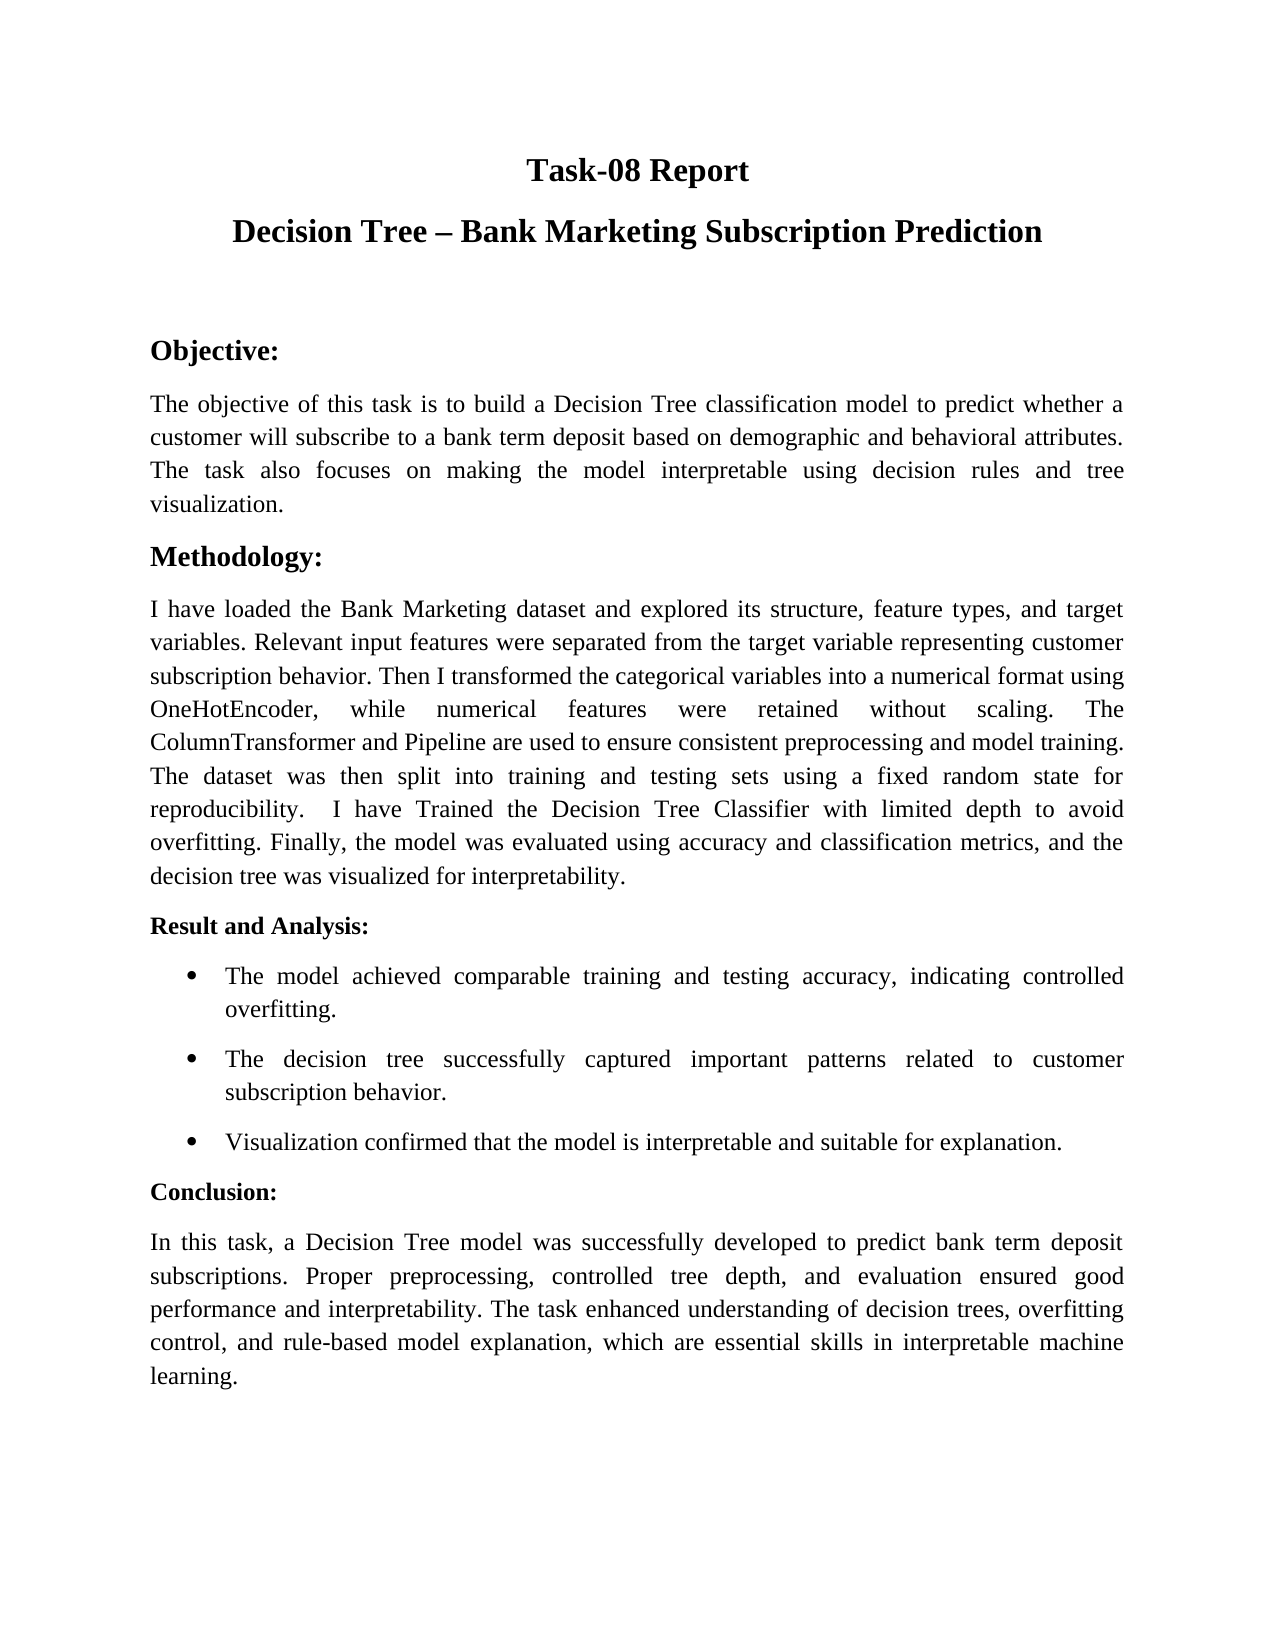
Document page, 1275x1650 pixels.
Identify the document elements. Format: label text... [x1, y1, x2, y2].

list The model achieved comparable training and testing accuracy, indicating controlled overfitting. [187, 961, 1125, 1023]
text Result and Analysis: [150, 911, 1125, 939]
text Methodology: [150, 539, 1125, 572]
list The decision tree successfully captured important patterns related to customer subscription behavior. [187, 1044, 1125, 1106]
text Decision Tree – Bank Marketing Subscription Prediction [150, 211, 1125, 249]
text Conclusion: [150, 1177, 1125, 1206]
list Visualization confirmed that the model is interpretable and suitable for explanation. [187, 1127, 1125, 1156]
text The objective of this task is to build a Decision Tree classification model to predict whether a customer will subscribe to a bank term deposit based on demographic and behavioral attributes. The task also focuses on making the model interpretable using decision rules and tree visualization. [150, 389, 1125, 517]
text Objective: [150, 333, 1125, 367]
text I have loaded the Bank Marketing dataset and explored its structure, feature types, and target variables. Relevant input features were separated from the target variable representing customer subscription behavior. Then I transformed the categorical variables into a numerical format using OneHotEncoder, while numerical features were retained without scaling. The ColumnTransformer and Pipeline are used to ensure consistent preprocessing and model training. The dataset was then split into training and testing sets using a fixed random state for reproducibility. I have Trained the Decision Tree Classifier with limited depth to avoid overfitting. Finally, the model was evaluated using accuracy and classification metrics, and the decision tree was visualized for interpretability. [150, 594, 1125, 889]
text Task-08 Report [150, 150, 1125, 188]
text In this task, a Decision Tree model was successfully developed to predict bank term deposit subscriptions. Proper preprocessing, controlled tree depth, and evaluation ensured good performance and interpretability. The task enhanced understanding of decision trees, overfitting control, and rule-based model explanation, which are essential skills in interpretable machine learning. [150, 1227, 1125, 1389]
